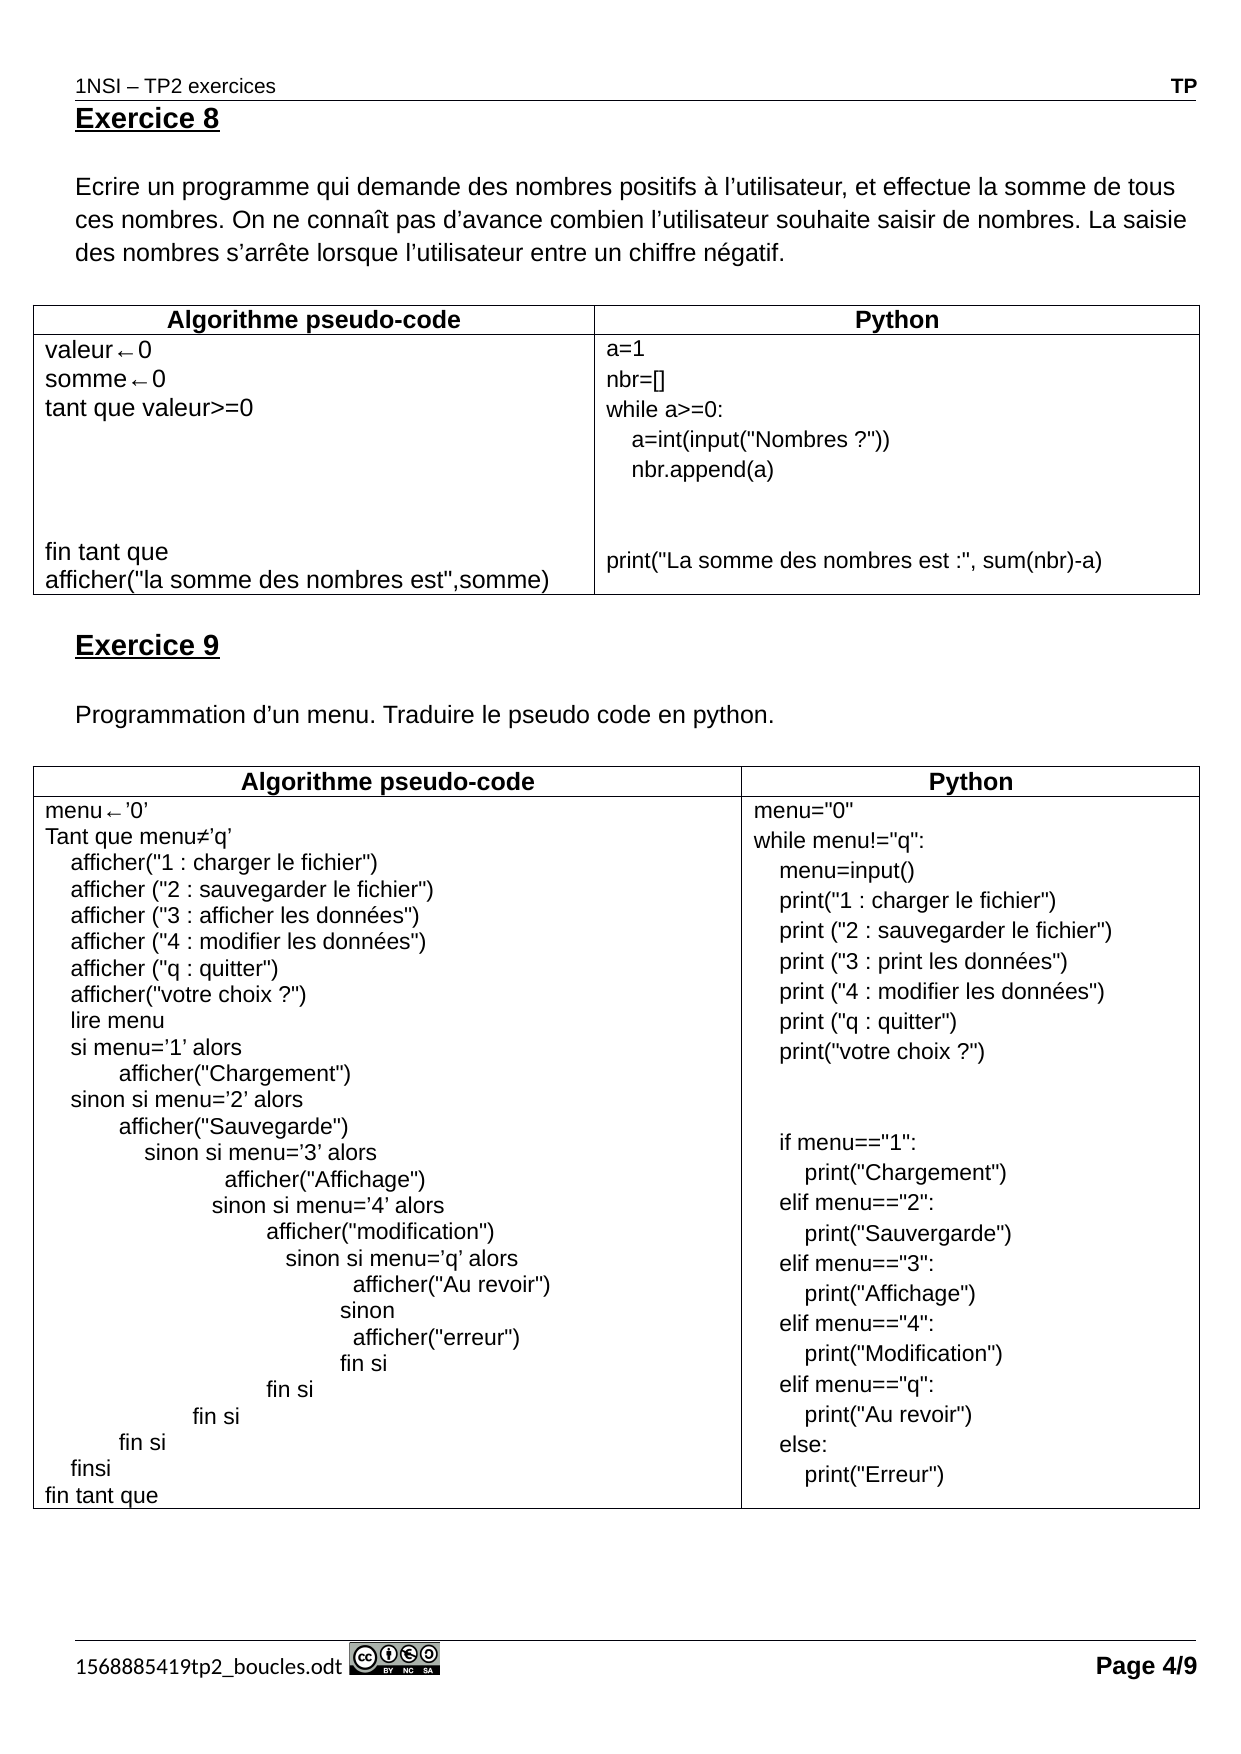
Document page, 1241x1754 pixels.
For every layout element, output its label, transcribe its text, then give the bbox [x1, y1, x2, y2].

text Exercice 9 [75, 628, 1196, 662]
table_cell menu←’0’ Tant que menu≠’q’ afficher("1 : charger le fichier") afficher ("2 : sauvegarder le fichier") afficher ("3 : afficher les données") afficher ("4 : modifier les données") afficher ("q : quitter") afficher("votre choix ?") lire menu si menu=’1’ alors afficher("Chargement") sinon si menu=’2’ alors afficher("Sauvegarde") sinon si menu=’3’ alors afficher("Affichage") sinon si menu=’4’ alors afficher("modification") sinon si menu=’q’ alors afficher("Au revoir") sinon afficher("erreur") fin si fin si fin si fin si finsi fin tant que [34, 797, 741, 1508]
table_header Python [595, 306, 1199, 334]
table_header Algorithme pseudo-code [34, 767, 741, 796]
table_cell a=1 nbr=[] while a>=0: a=int(input("Nombres ?")) nbr.append(a) print("La somme des nombres est :", sum(nbr)-a) [595, 335, 1199, 594]
text Programmation d’un menu. Traduire le pseudo code en python. [75, 700, 1196, 728]
table_cell valeur←0 somme←0 tant que valeur>=0 fin tant que afficher("la somme des nombres est",somme) [34, 335, 594, 594]
table_header Algorithme pseudo-code [34, 306, 594, 334]
picture [349, 1642, 440, 1675]
text Ecrire un programme qui demande des nombres positifs à l’utilisateur, et effectue la somme de tous ces nombres. On ne connaît pas d’avance combien l’utilisateur souhaite saisir de nombres. La saisie des nombres s’arrête lorsque l’utilisateur entre un chiffre négatif. [75, 172, 1196, 267]
table_header Python [742, 767, 1199, 796]
text Exercice 8 [75, 101, 1196, 134]
table_cell menu="0" while menu!="q": menu=input() print("1 : charger le fichier") print ("2 : sauvegarder le fichier") print ("3 : print les données") print ("4 : modifier les données") print ("q : quitter") print("votre choix ?") if menu=="1": print("Chargement") elif menu=="2": print("Sauvergarde") elif menu=="3": print("Affichage") elif menu=="4": print("Modification") elif menu=="q": print("Au revoir") else: print("Erreur") [742, 797, 1199, 1508]
